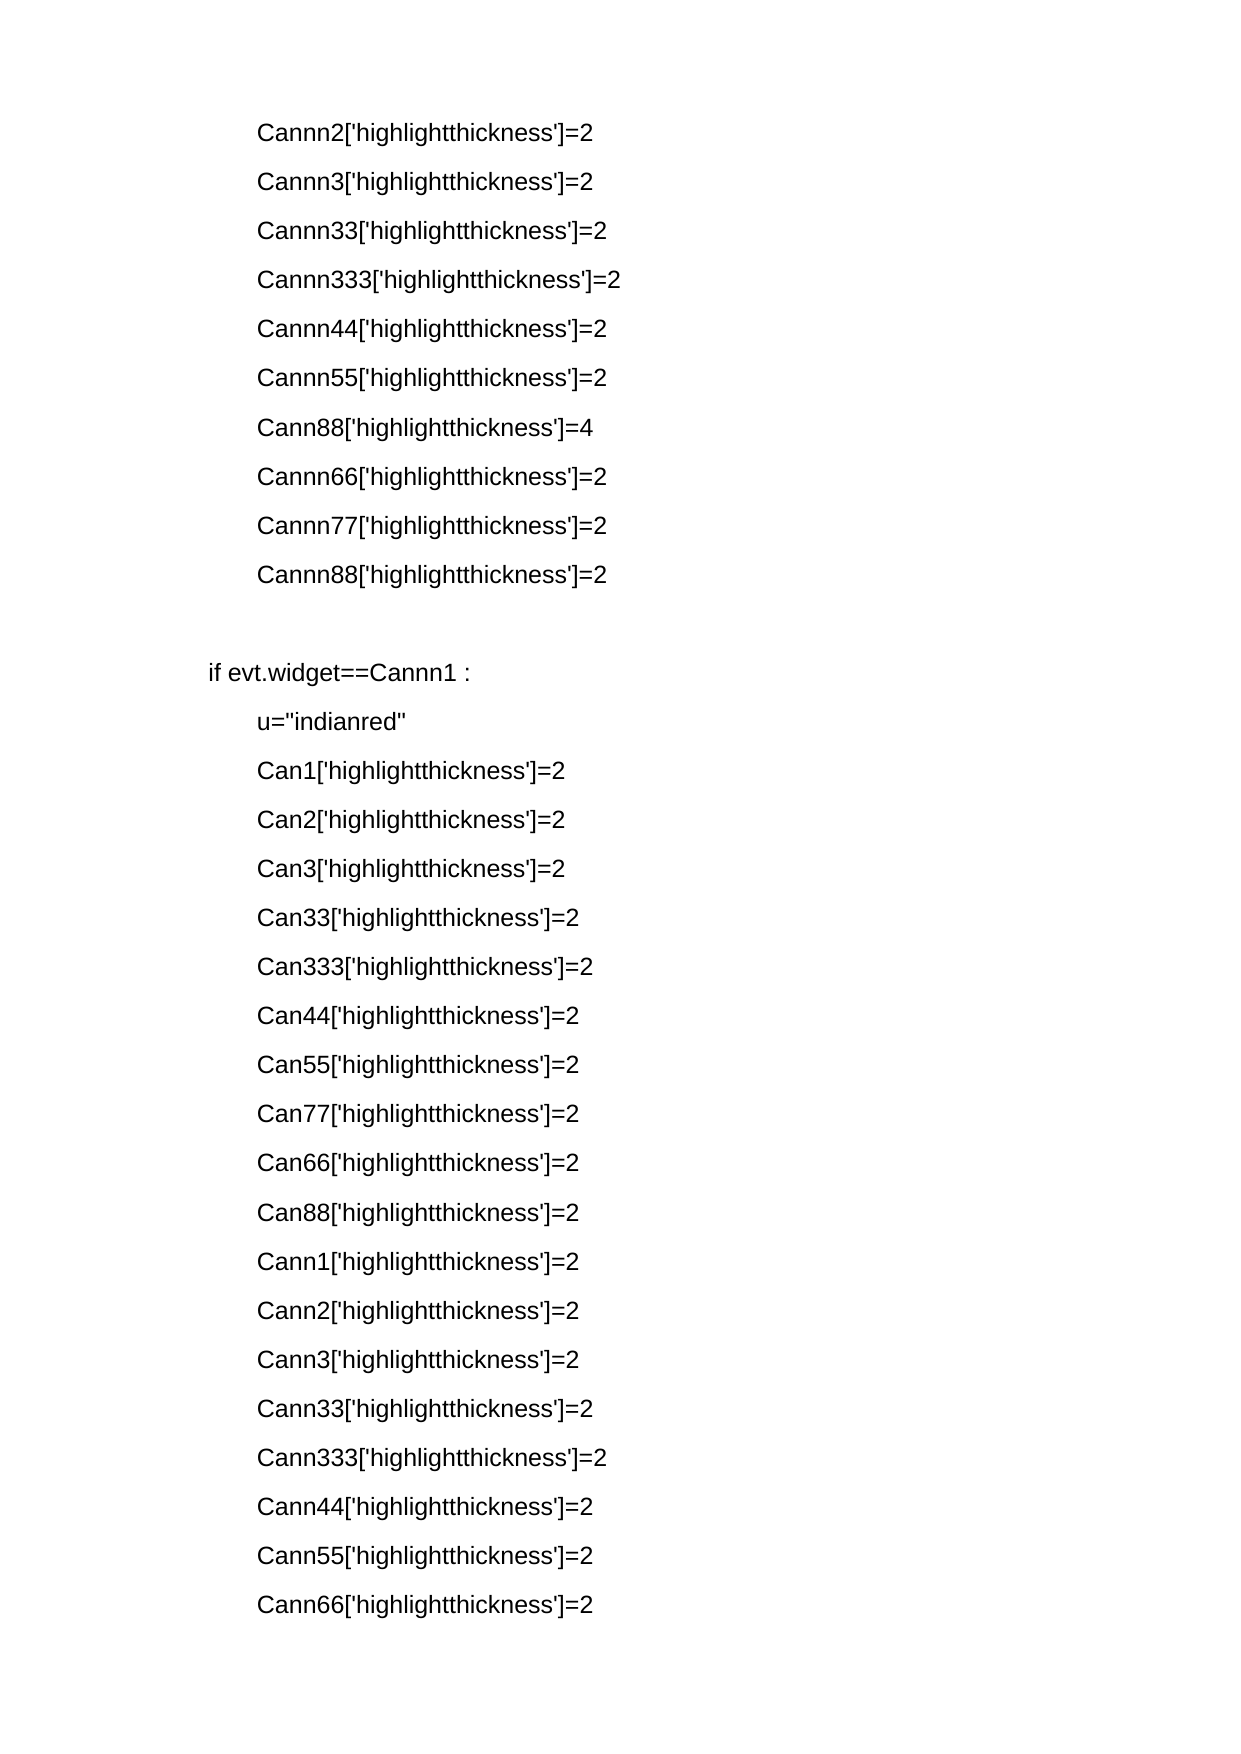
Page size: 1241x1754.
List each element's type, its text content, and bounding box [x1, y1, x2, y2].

text Cannn3['highlightthickness']=2 [118, 167, 1122, 196]
text Cann44['highlightthickness']=2 [118, 1492, 1122, 1521]
text Cannn333['highlightthickness']=2 [118, 265, 1122, 294]
text Cannn88['highlightthickness']=2 [118, 560, 1122, 588]
text Can333['highlightthickness']=2 [118, 952, 1122, 981]
text Can33['highlightthickness']=2 [118, 903, 1122, 932]
text Can66['highlightthickness']=2 [118, 1148, 1122, 1177]
text Can88['highlightthickness']=2 [118, 1197, 1122, 1226]
text Cann2['highlightthickness']=2 [118, 1296, 1122, 1324]
text Cann1['highlightthickness']=2 [118, 1247, 1122, 1275]
text Can55['highlightthickness']=2 [118, 1050, 1122, 1079]
text Cannn77['highlightthickness']=2 [118, 511, 1122, 539]
text Cannn44['highlightthickness']=2 [118, 314, 1122, 343]
text Cannn55['highlightthickness']=2 [118, 363, 1122, 392]
text Cannn2['highlightthickness']=2 [118, 118, 1122, 147]
text Cann88['highlightthickness']=4 [118, 412, 1122, 441]
text Can1['highlightthickness']=2 [118, 756, 1122, 785]
text Can2['highlightthickness']=2 [118, 805, 1122, 834]
text Can44['highlightthickness']=2 [118, 1001, 1122, 1030]
text Cannn33['highlightthickness']=2 [118, 216, 1122, 245]
text Cann33['highlightthickness']=2 [118, 1394, 1122, 1422]
text Cann66['highlightthickness']=2 [118, 1590, 1122, 1619]
text Cann3['highlightthickness']=2 [118, 1345, 1122, 1373]
text Cann55['highlightthickness']=2 [118, 1541, 1122, 1570]
text if evt.widget==Cannn1 : [118, 658, 1122, 687]
text Can3['highlightthickness']=2 [118, 854, 1122, 883]
text Cann333['highlightthickness']=2 [118, 1443, 1122, 1472]
text u="indianred" [118, 707, 1122, 736]
text Can77['highlightthickness']=2 [118, 1099, 1122, 1128]
text Cannn66['highlightthickness']=2 [118, 462, 1122, 490]
